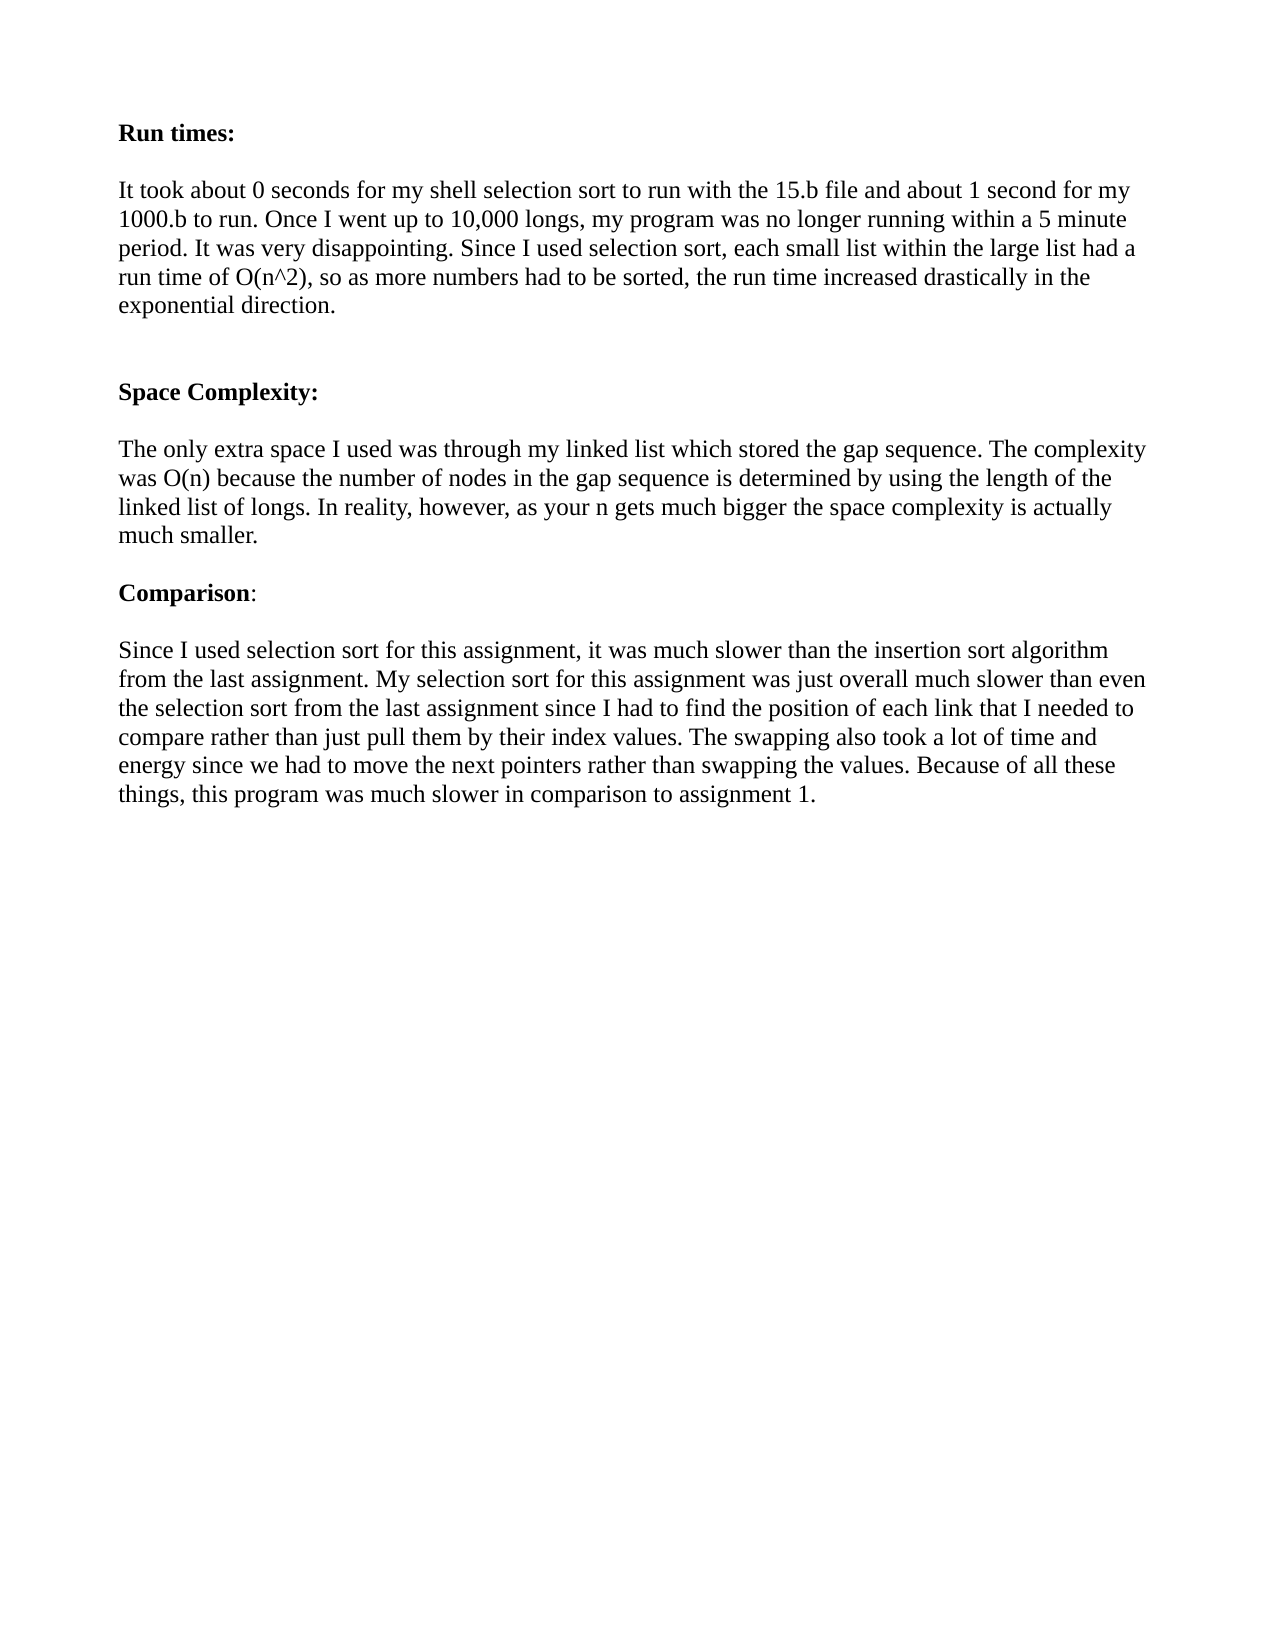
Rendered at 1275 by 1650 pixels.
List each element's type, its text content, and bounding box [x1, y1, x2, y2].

text The only extra space I used was through my linked list which stored the gap sequence. The complexity was O(n) because the number of nodes in the gap sequence is determined by using the length of the linked list of longs. In reality, however, as your n gets much bigger the space complexity is actually much smaller. [118, 434, 1157, 549]
text It took about 0 seconds for my shell selection sort to run with the 15.b file and about 1 second for my 1000.b to run. Once I went up to 10,000 longs, my program was no longer running within a 5 minute period. It was very disappointing. Since I used selection sort, each small list within the large list had a run time of O(n^2), so as more numbers had to be sorted, the run time increased drastically in the exponential direction. [118, 176, 1157, 319]
text Space Complexity: [118, 377, 1157, 406]
text Run times: [118, 118, 1157, 147]
text Comparison: [118, 578, 1157, 607]
text Since I used selection sort for this assignment, it was much slower than the insertion sort algorithm from the last assignment. My selection sort for this assignment was just overall much slower than even the selection sort from the last assignment since I had to find the position of each link that I needed to compare rather than just pull them by their index values. The swapping also took a lot of time and energy since we had to move the next pointers rather than swapping the values. Because of all these things, this program was much slower in comparison to assignment 1. [118, 636, 1157, 808]
